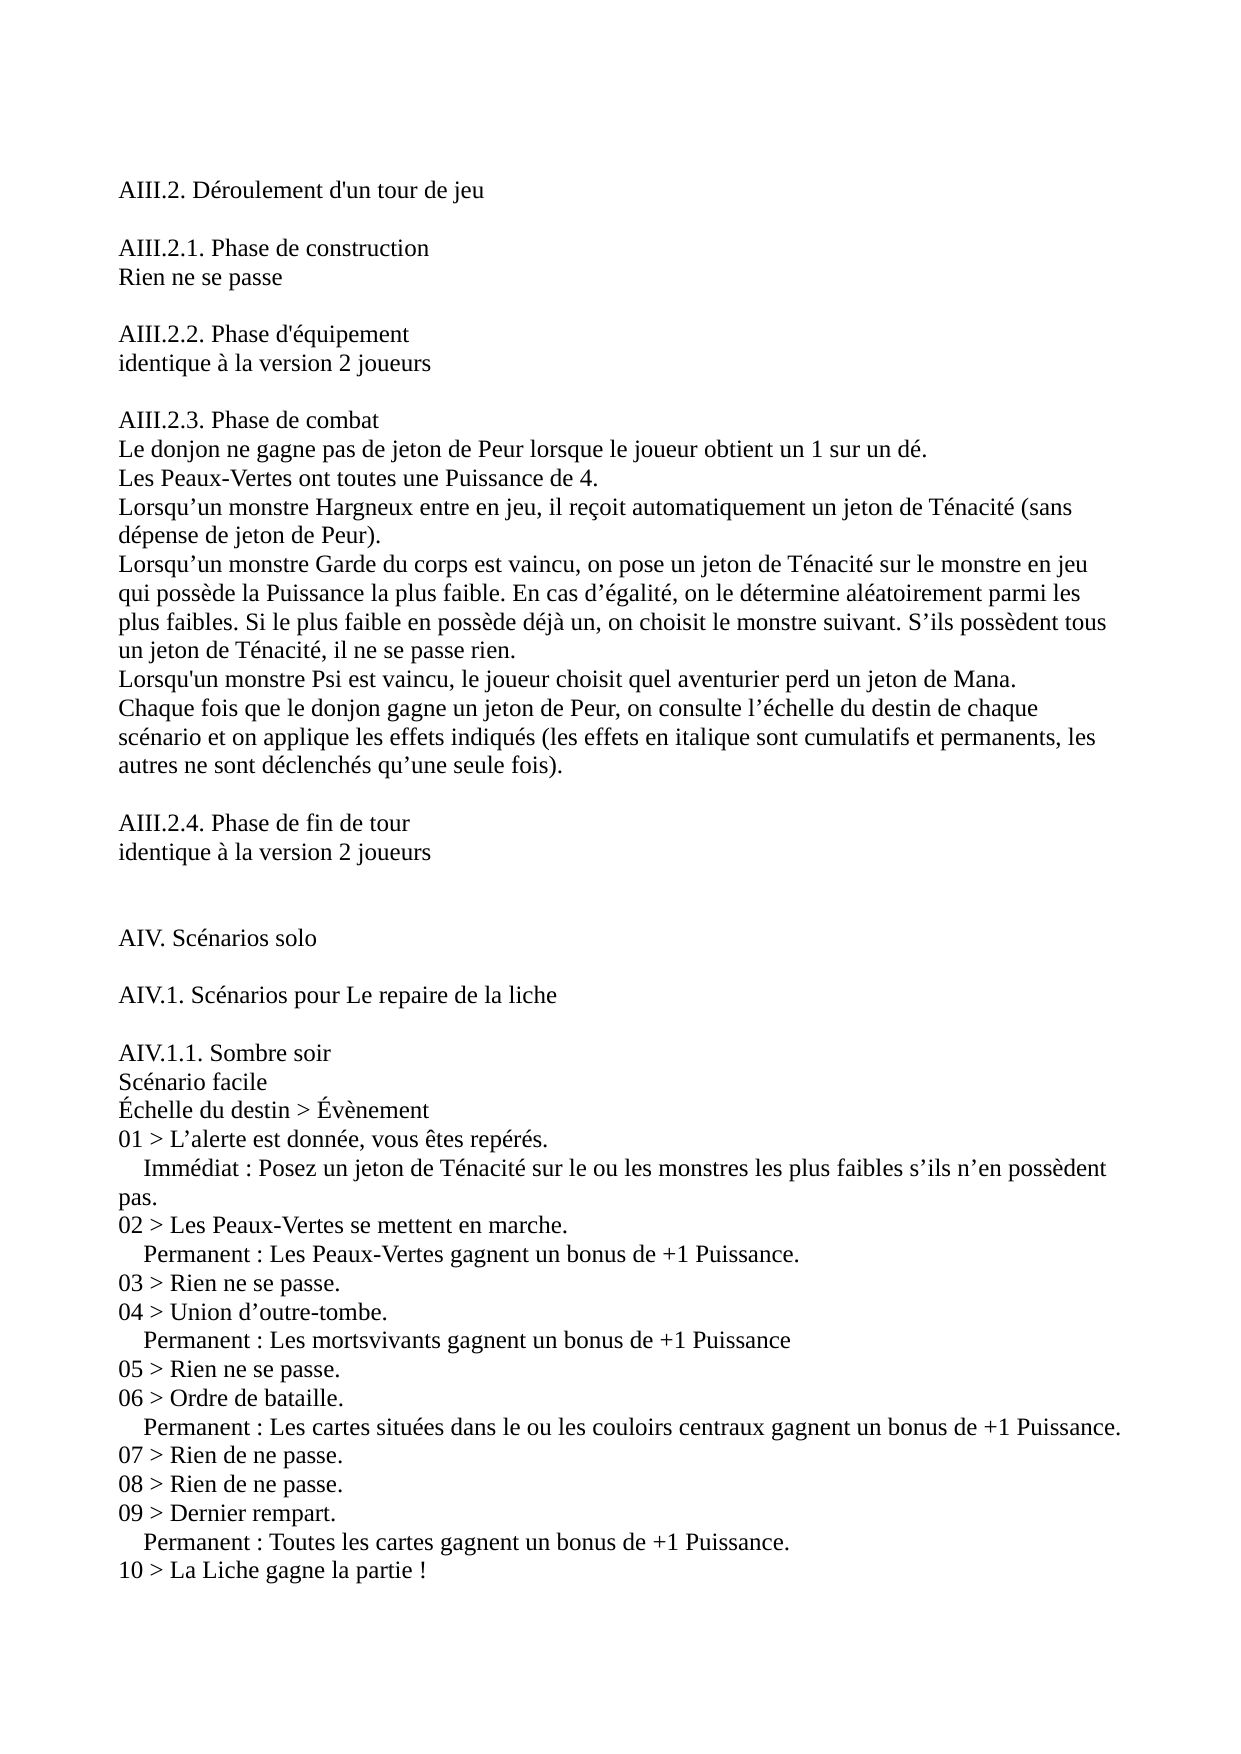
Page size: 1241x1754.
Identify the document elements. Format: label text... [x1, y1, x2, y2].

text AIV.1.1. Sombre soir [118, 1038, 1122, 1067]
text AIV. Scénarios solo [118, 923, 1122, 952]
text 04 > Union d’outre-tombe. [118, 1297, 1122, 1326]
text Immédiat : Posez un jeton de Ténacité sur le ou les monstres les plus faibles s’ils n’en possèdent pas. [118, 1153, 1122, 1211]
text 07 > Rien de ne passe. [118, 1441, 1122, 1469]
text 02 > Les Peaux-Vertes se mettent en marche. [118, 1211, 1122, 1239]
text AIII.2.3. Phase de combat [118, 406, 1122, 434]
text 09 > Dernier rempart. [118, 1498, 1122, 1527]
text 10 > La Liche gagne la partie ! [118, 1556, 1122, 1584]
text Permanent : Les Peaux-Vertes gagnent un bonus de +1 Puissance. [118, 1239, 1122, 1268]
text 05 > Rien ne se passe. [118, 1354, 1122, 1383]
text Permanent : Toutes les cartes gagnent un bonus de +1 Puissance. [118, 1527, 1122, 1556]
text AIII.2.4. Phase de fin de tour [118, 808, 1122, 837]
text Lorsqu’un monstre Garde du corps est vaincu, on pose un jeton de Ténacité sur le monstre en jeu qui possède la Puissance la plus faible. En cas d’égalité, on le détermine aléatoirement parmi les plus faibles. Si le plus faible en possède déjà un, on choisit le monstre suivant. S’ils possèdent tous un jeton de Ténacité, il ne se passe rien. [118, 549, 1122, 664]
text 06 > Ordre de bataille. [118, 1383, 1122, 1412]
text identique à la version 2 joueurs [118, 837, 1122, 866]
text Échelle du destin > Évènement [118, 1096, 1122, 1124]
text AIII.2. Déroulement d'un tour de jeu [118, 176, 1122, 204]
text 01 > L’alerte est donnée, vous êtes repérés. [118, 1124, 1122, 1153]
text Permanent : Les cartes situées dans le ou les couloirs centraux gagnent un bonus de +1 Puissance. [118, 1412, 1122, 1441]
text 03 > Rien ne se passe. [118, 1268, 1122, 1297]
text Les Peaux-Vertes ont toutes une Puissance de 4. [118, 463, 1122, 492]
text Lorsqu’un monstre Hargneux entre en jeu, il reçoit automatiquement un jeton de Ténacité (sans dépense de jeton de Peur). [118, 492, 1122, 549]
text AIII.2.1. Phase de construction [118, 233, 1122, 262]
text Chaque fois que le donjon gagne un jeton de Peur, on consulte l’échelle du destin de chaque scénario et on applique les effets indiqués (les effets en italique sont cumulatifs et permanents, les autres ne sont déclenchés qu’une seule fois). [118, 693, 1122, 779]
text Permanent : Les mortsvivants gagnent un bonus de +1 Puissance [118, 1326, 1122, 1354]
text AIII.2.2. Phase d'équipement [118, 319, 1122, 348]
text Le donjon ne gagne pas de jeton de Peur lorsque le joueur obtient un 1 sur un dé. [118, 434, 1122, 463]
text Lorsqu'un monstre Psi est vaincu, le joueur choisit quel aventurier perd un jeton de Mana. [118, 664, 1122, 693]
text AIV.1. Scénarios pour Le repaire de la liche [118, 981, 1122, 1009]
text 08 > Rien de ne passe. [118, 1469, 1122, 1498]
text Scénario facile [118, 1067, 1122, 1096]
text identique à la version 2 joueurs [118, 348, 1122, 377]
text Rien ne se passe [118, 262, 1122, 291]
